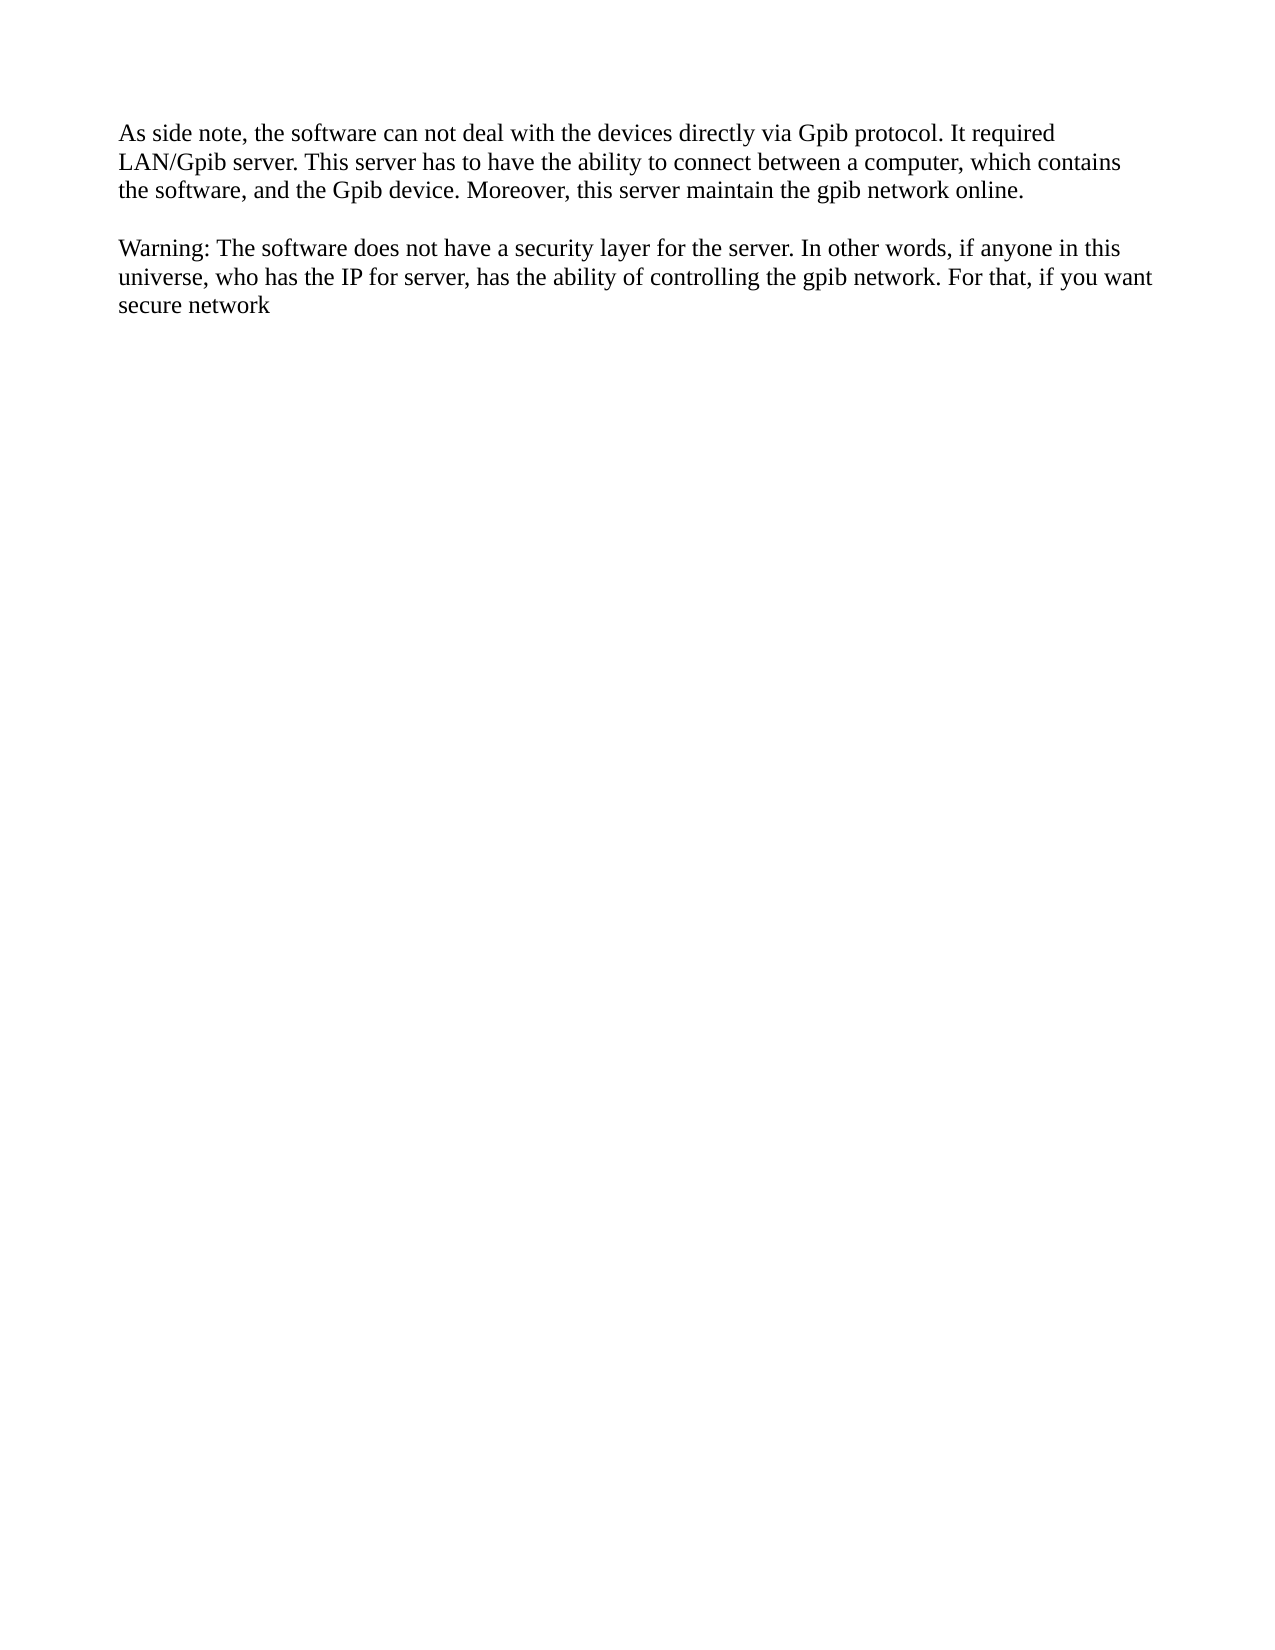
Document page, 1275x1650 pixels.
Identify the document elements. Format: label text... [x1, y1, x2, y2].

text As side note, the software can not deal with the devices directly via Gpib protocol. It required LAN/Gpib server. This server has to have the ability to connect between a computer, which contains the software, and the Gpib device. Moreover, this server maintain the gpib network online. [118, 118, 1157, 204]
text Warning: The software does not have a security layer for the server. In other words, if anyone in this universe, who has the IP for server, has the ability of controlling the gpib network. For that, if you want secure network [118, 233, 1157, 319]
